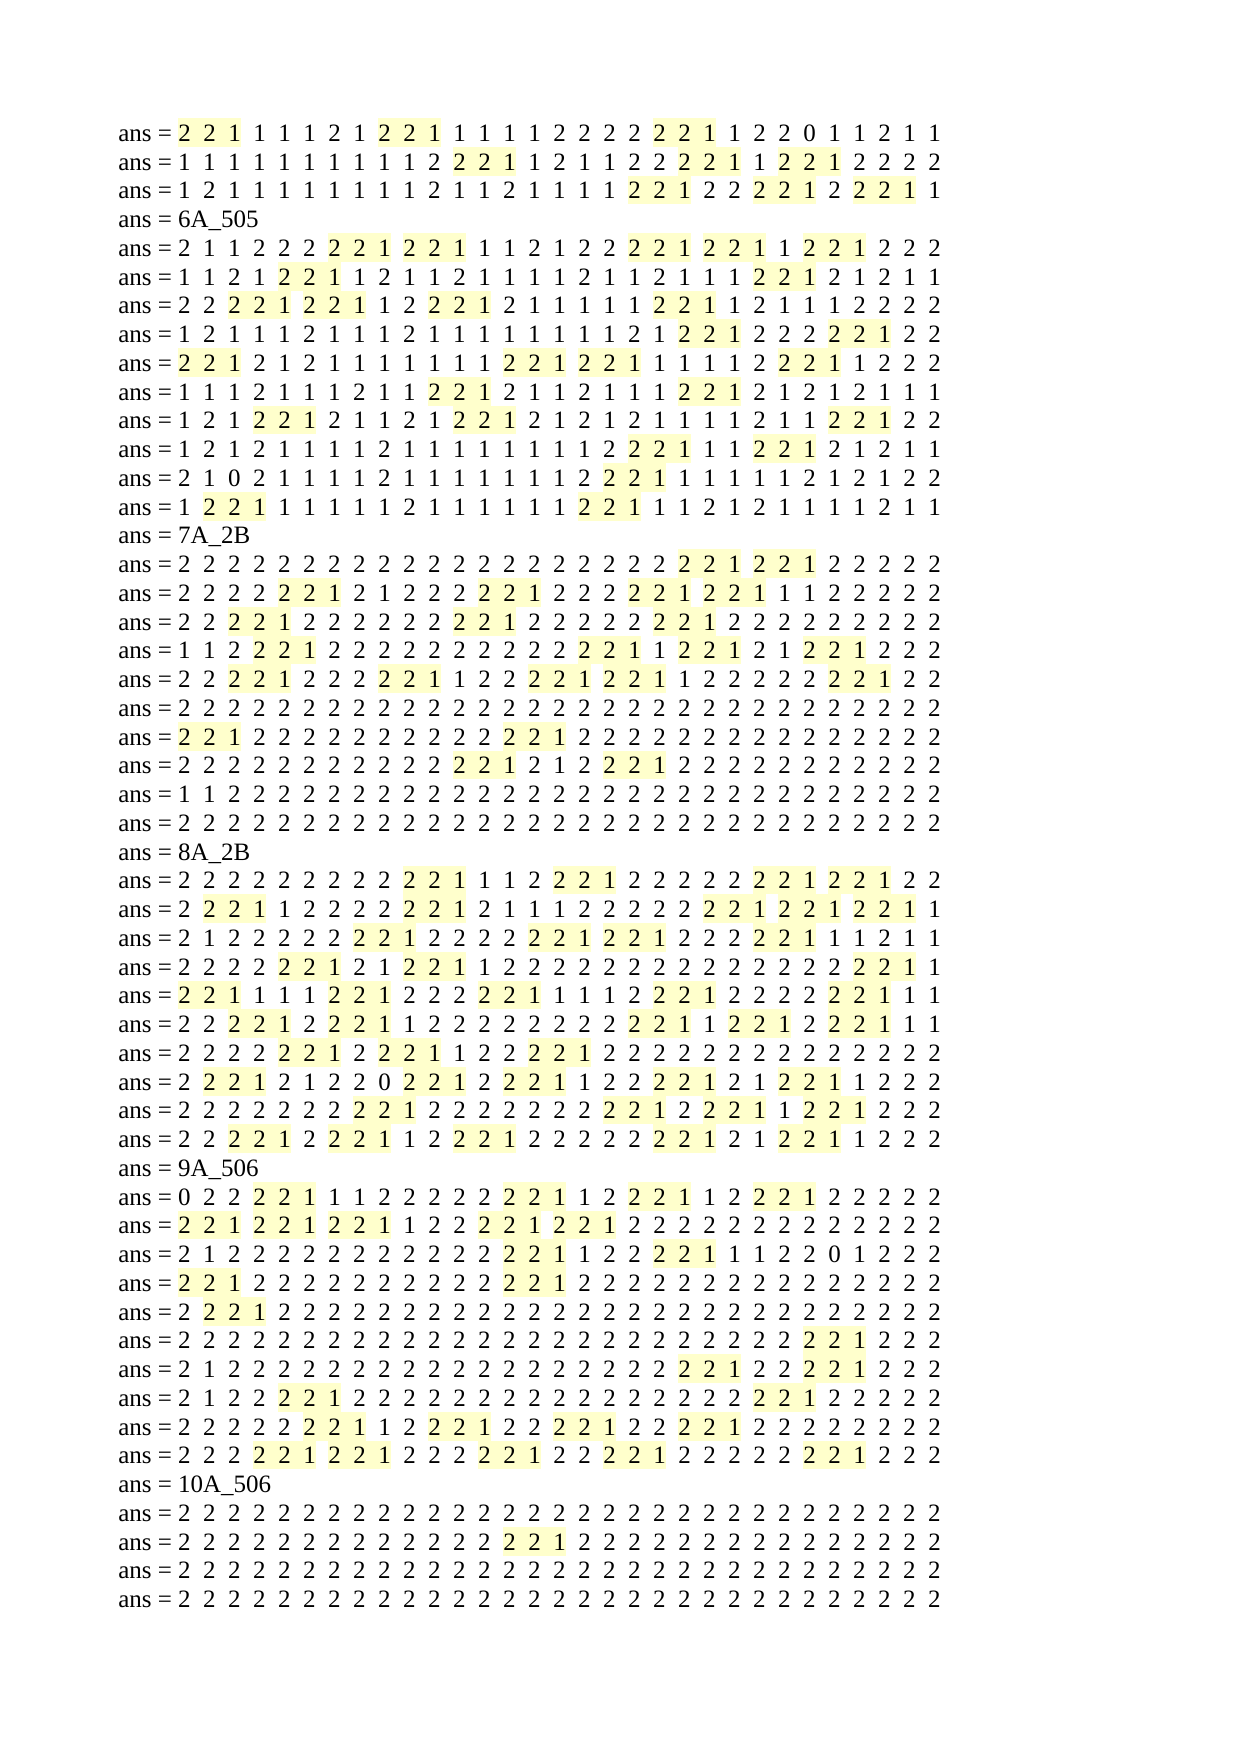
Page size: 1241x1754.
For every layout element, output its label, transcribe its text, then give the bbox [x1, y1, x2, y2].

text ans = 2 2 1 2 2 1 2 2 1 1 2 2 2 2 1 2 2 1 2 2 2 2 2 2 2 2 2 2 2 2 2 [118, 1211, 1122, 1239]
text ans = 2 2 1 1 1 1 2 2 1 2 2 2 2 2 1 1 1 1 2 2 2 1 2 2 2 2 2 2 1 1 1 [118, 981, 1122, 1009]
text ans = 2 1 1 2 2 2 2 2 1 2 2 1 1 1 2 1 2 2 2 2 1 2 2 1 1 2 2 1 2 2 2 [118, 233, 1122, 262]
text ans = 2 2 1 2 2 2 2 2 2 2 2 2 2 2 2 1 2 2 2 2 2 2 2 2 2 2 2 2 2 2 2 [118, 722, 1122, 751]
text ans = 2 2 1 2 2 2 2 2 2 2 2 2 2 2 2 1 2 2 2 2 2 2 2 2 2 2 2 2 2 2 2 [118, 1268, 1122, 1297]
text ans = 2 2 2 2 1 2 2 2 1 1 2 2 2 1 2 2 2 2 2 2 2 1 2 1 2 2 1 1 2 2 2 [118, 1124, 1122, 1153]
text ans = 2 2 2 1 2 1 2 2 0 2 2 1 2 2 2 1 1 2 2 2 2 1 2 1 2 2 1 1 2 2 2 [118, 1067, 1122, 1096]
text ans = 2 2 2 2 2 2 2 2 2 2 2 2 2 2 2 2 2 2 2 2 2 2 2 2 2 2 2 2 2 2 2 [118, 1498, 1122, 1527]
text ans = 2 2 2 1 2 2 2 2 2 2 2 2 2 2 2 2 2 2 2 2 2 2 2 2 2 2 2 2 2 2 2 [118, 1297, 1122, 1326]
text ans = 2 2 2 2 2 2 2 2 2 2 2 2 2 2 2 2 2 2 2 2 2 2 2 2 2 2 2 1 2 2 2 [118, 1326, 1122, 1354]
text ans = 2 2 2 2 2 2 2 2 2 2 2 2 2 2 2 2 2 2 2 2 2 2 2 2 2 2 2 2 2 2 2 [118, 1584, 1122, 1613]
text ans = 2 2 2 2 2 2 2 1 1 2 2 2 1 2 2 2 2 1 2 2 2 2 1 2 2 2 2 2 2 2 2 [118, 1412, 1122, 1441]
text ans = 2 2 2 2 2 2 2 2 2 2 2 2 2 2 2 2 2 2 2 2 2 2 2 2 2 2 2 2 2 2 2 [118, 1556, 1122, 1584]
text ans = 2 2 2 2 2 2 2 2 2 2 2 1 1 1 2 2 2 1 2 2 2 2 2 2 2 1 2 2 1 2 2 [118, 866, 1122, 894]
text ans = 1 1 2 1 2 2 1 1 2 1 1 2 1 1 1 1 2 1 1 2 1 1 1 2 2 1 2 1 2 1 1 [118, 262, 1122, 291]
text ans = 2 1 2 2 2 2 2 2 2 1 2 2 2 2 2 2 1 2 2 1 2 2 2 2 2 1 1 1 2 1 1 [118, 923, 1122, 952]
text ans = 0 2 2 2 2 1 1 1 2 2 2 2 2 2 2 1 1 2 2 2 1 1 2 2 2 1 2 2 2 2 2 [118, 1182, 1122, 1211]
text ans = 2 2 2 2 1 2 2 1 1 2 2 2 1 2 1 1 1 1 1 2 2 1 1 2 1 1 1 2 2 2 2 [118, 291, 1122, 319]
text ans = 1 1 2 2 2 1 2 2 2 2 2 2 2 2 2 2 2 2 1 1 2 2 1 2 1 2 2 1 2 2 2 [118, 636, 1122, 664]
text ans = 1 1 2 2 2 2 2 2 2 2 2 2 2 2 2 2 2 2 2 2 2 2 2 2 2 2 2 2 2 2 2 [118, 779, 1122, 808]
text ans = 2 1 2 2 2 2 2 2 2 2 2 2 2 2 2 1 1 2 2 2 2 1 1 1 2 2 0 1 2 2 2 [118, 1239, 1122, 1268]
text ans = 2 2 2 2 2 2 2 2 2 2 2 2 2 2 2 2 2 2 2 2 2 2 2 2 2 2 2 2 2 2 2 [118, 693, 1122, 722]
text ans = 2 2 2 2 2 2 2 2 2 2 2 2 2 1 2 1 2 2 2 1 2 2 2 2 2 2 2 2 2 2 2 [118, 751, 1122, 779]
text ans = 1 1 1 1 1 1 1 1 1 1 2 2 2 1 1 2 1 1 2 2 2 2 1 1 2 2 1 2 2 2 2 [118, 147, 1122, 176]
text ans = 1 2 1 2 1 1 1 1 2 1 1 1 1 1 1 1 1 2 2 2 1 1 1 2 2 1 2 1 2 1 1 [118, 434, 1122, 463]
text ans = 2 2 2 2 1 2 2 2 1 1 2 2 2 2 2 2 2 2 2 2 1 1 2 2 1 2 2 2 1 1 1 [118, 1009, 1122, 1038]
text ans = 2 2 2 2 2 2 2 2 2 2 2 2 2 2 2 2 2 2 2 2 2 2 1 2 2 1 2 2 2 2 2 [118, 549, 1122, 578]
text ans = 2 1 2 2 2 2 1 2 2 2 2 2 2 2 2 2 2 2 2 2 2 2 2 2 2 1 2 2 2 2 2 [118, 1383, 1122, 1412]
text ans = 2 2 2 2 2 2 1 2 1 2 2 1 1 2 2 2 2 2 2 2 2 2 2 2 2 2 2 2 2 1 1 [118, 952, 1122, 981]
text ans = 1 2 1 1 1 2 1 1 1 2 1 1 1 1 1 1 1 1 2 1 2 2 1 2 2 2 2 2 1 2 2 [118, 319, 1122, 348]
text ans = 2 2 2 2 2 1 2 2 1 2 2 2 2 2 1 2 2 2 2 1 2 2 2 2 2 2 2 1 2 2 2 [118, 1441, 1122, 1469]
text ans = 9A_506 [118, 1153, 1122, 1182]
text ans = 2 1 0 2 1 1 1 1 2 1 1 1 1 1 1 1 2 2 2 1 1 1 1 1 1 2 1 2 1 2 2 [118, 463, 1122, 492]
text ans = 1 2 1 1 1 1 1 1 1 1 2 1 1 2 1 1 1 1 2 2 1 2 2 2 2 1 2 2 2 1 1 [118, 176, 1122, 204]
text ans = 2 2 2 2 2 2 2 2 2 1 2 2 2 2 2 2 2 2 2 1 2 2 2 1 1 2 2 1 2 2 2 [118, 1096, 1122, 1124]
text ans = 6A_505 [118, 204, 1122, 233]
text ans = 1 1 1 2 1 1 1 2 1 1 2 2 1 2 1 1 2 1 1 1 2 2 1 2 1 2 1 2 1 1 1 [118, 377, 1122, 406]
text ans = 2 2 2 2 2 2 1 2 2 2 1 1 2 2 2 2 1 2 2 2 2 2 2 2 2 2 2 2 2 2 2 [118, 1038, 1122, 1067]
text ans = 2 2 2 2 2 2 1 2 1 2 2 2 2 2 1 2 2 2 2 2 1 2 2 1 1 1 2 2 2 2 2 [118, 578, 1122, 607]
text ans = 2 2 2 2 1 2 2 2 2 2 1 1 2 2 2 2 1 2 2 1 1 2 2 2 2 2 2 2 1 2 2 [118, 664, 1122, 693]
text ans = 1 2 1 2 2 1 2 1 1 2 1 2 2 1 2 1 2 1 2 1 1 1 1 2 1 1 2 2 1 2 2 [118, 406, 1122, 434]
text ans = 10A_506 [118, 1469, 1122, 1498]
text ans = 2 1 2 2 2 2 2 2 2 2 2 2 2 2 2 2 2 2 2 2 2 2 1 2 2 2 2 1 2 2 2 [118, 1354, 1122, 1383]
text ans = 2 2 1 1 1 1 2 1 2 2 1 1 1 1 1 2 2 2 2 2 2 1 1 2 2 0 1 1 2 1 1 [118, 118, 1122, 147]
text ans = 2 2 2 2 1 2 2 2 2 2 2 2 2 1 2 2 2 2 2 2 2 1 2 2 2 2 2 2 2 2 2 [118, 607, 1122, 636]
text ans = 8A_2B [118, 837, 1122, 866]
text ans = 7A_2B [118, 521, 1122, 549]
text ans = 2 2 2 2 2 2 2 2 2 2 2 2 2 2 2 1 2 2 2 2 2 2 2 2 2 2 2 2 2 2 2 [118, 1527, 1122, 1556]
text ans = 1 2 2 1 1 1 1 1 1 2 1 1 1 1 1 1 2 2 1 1 1 2 1 2 1 1 1 1 2 1 1 [118, 492, 1122, 521]
text ans = 2 2 1 2 1 2 1 1 1 1 1 1 1 2 2 1 2 2 1 1 1 1 1 2 2 2 1 1 2 2 2 [118, 348, 1122, 377]
text ans = 2 2 2 2 2 2 2 2 2 2 2 2 2 2 2 2 2 2 2 2 2 2 2 2 2 2 2 2 2 2 2 [118, 808, 1122, 837]
text ans = 2 2 2 1 1 2 2 2 2 2 2 1 2 1 1 1 2 2 2 2 2 2 2 1 2 2 1 2 2 1 1 [118, 894, 1122, 923]
